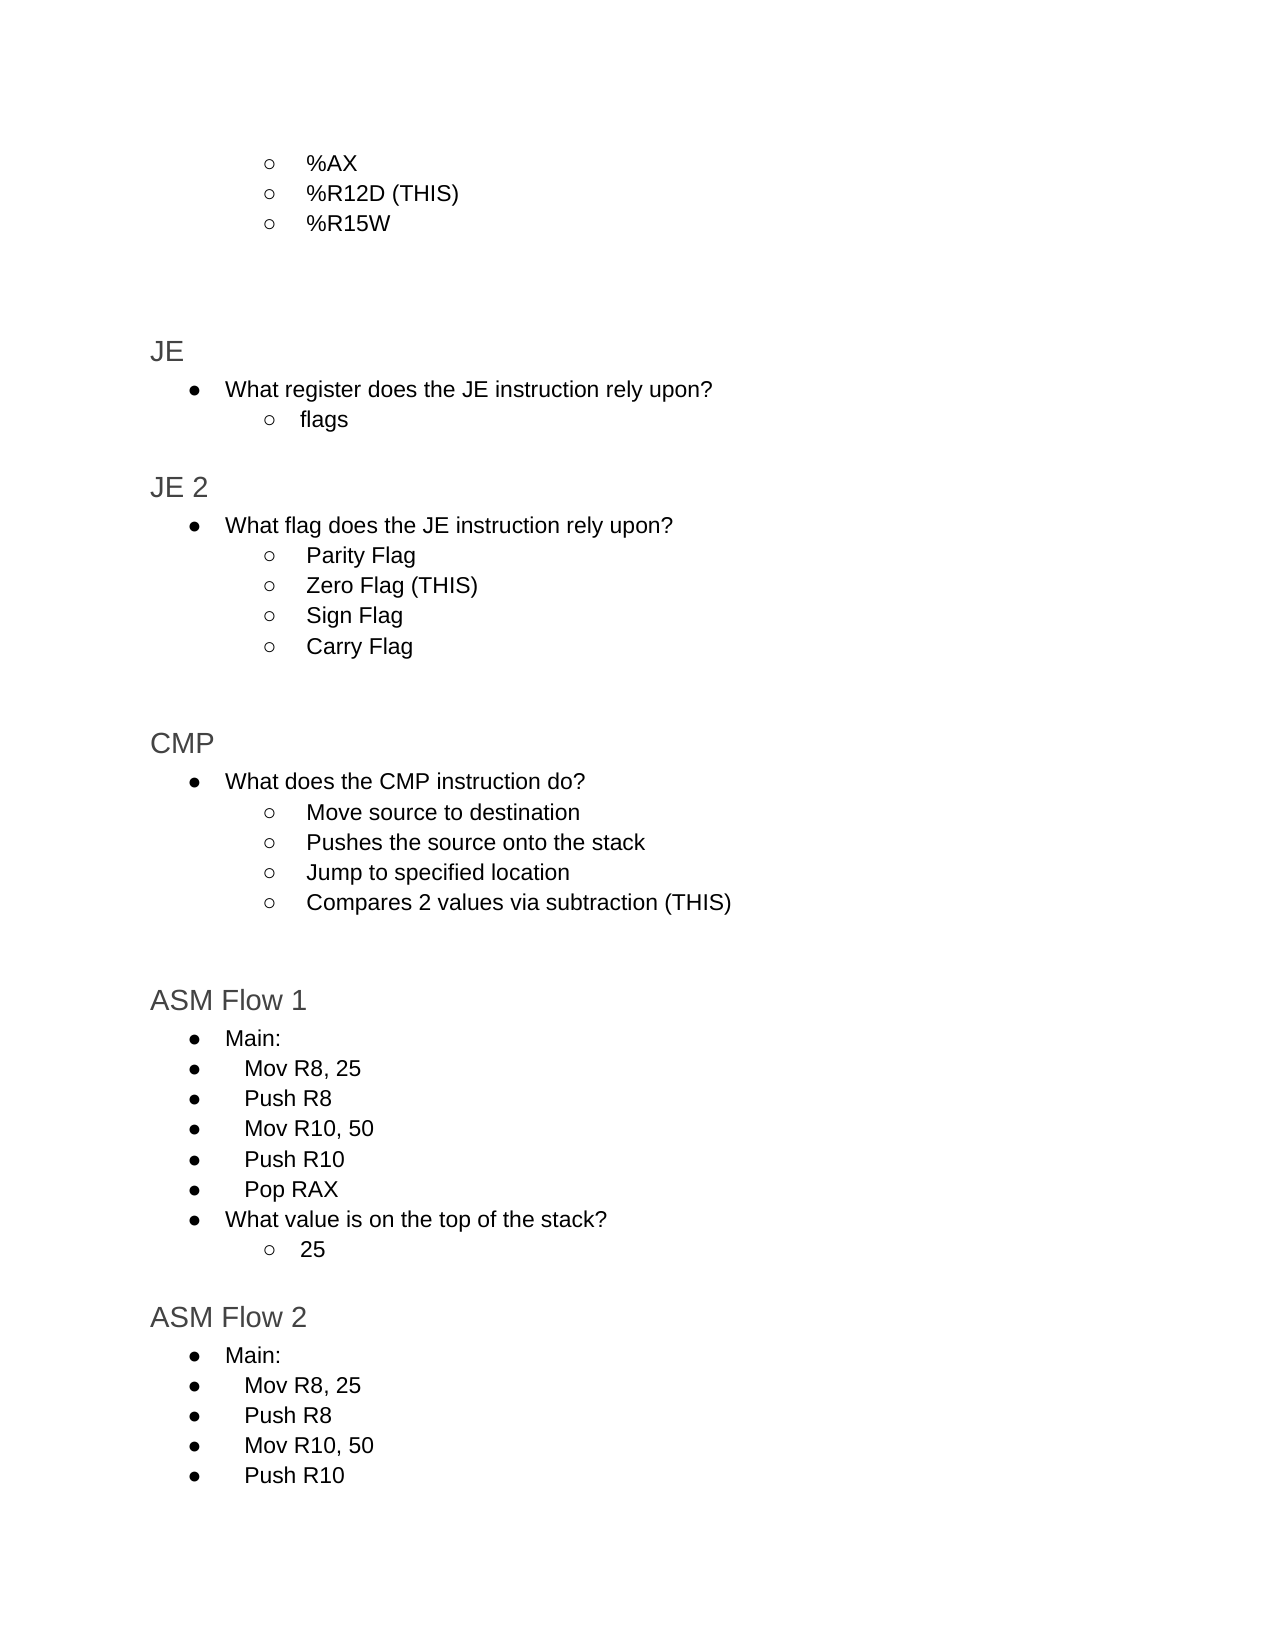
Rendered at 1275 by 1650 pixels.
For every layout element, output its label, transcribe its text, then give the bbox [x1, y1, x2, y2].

subtitle ASM Flow 1 [150, 983, 1125, 1016]
list Pop RAX [187, 1176, 1125, 1202]
list What register does the JE instruction rely upon? [187, 376, 1125, 403]
list Carry Flag [262, 633, 1125, 659]
list flags [262, 406, 1125, 433]
list Main: [187, 1025, 1125, 1051]
list Zero Flag (THIS) [262, 572, 1125, 599]
list Sign Flag [262, 602, 1125, 629]
list Push R10 [187, 1146, 1125, 1172]
list Move source to destination [262, 798, 1125, 825]
list Push R10 [187, 1462, 1125, 1489]
list 25 [262, 1236, 1125, 1263]
list Main: [187, 1342, 1125, 1368]
list What value is on the top of the stack? [187, 1206, 1125, 1232]
list What flag does the JE instruction rely upon? [187, 512, 1125, 538]
subtitle CMP [150, 726, 1125, 760]
list Compares 2 values via subtraction (THIS) [262, 889, 1125, 916]
list Jump to specified location [262, 859, 1125, 885]
subtitle JE 2 [150, 470, 1125, 503]
subtitle JE [150, 334, 1125, 368]
list Mov R8, 25 [187, 1055, 1125, 1081]
list Pushes the source onto the stack [262, 829, 1125, 855]
list %R12D (THIS) [262, 180, 1125, 207]
list Mov R10, 50 [187, 1432, 1125, 1459]
list %AX [262, 150, 1125, 176]
subtitle ASM Flow 2 [150, 1300, 1125, 1333]
list What does the CMP instruction do? [187, 768, 1125, 795]
list Push R8 [187, 1402, 1125, 1428]
list Parity Flag [262, 542, 1125, 568]
list Mov R10, 50 [187, 1115, 1125, 1142]
list %R15W [262, 210, 1125, 237]
list Push R8 [187, 1085, 1125, 1112]
list Mov R8, 25 [187, 1372, 1125, 1398]
